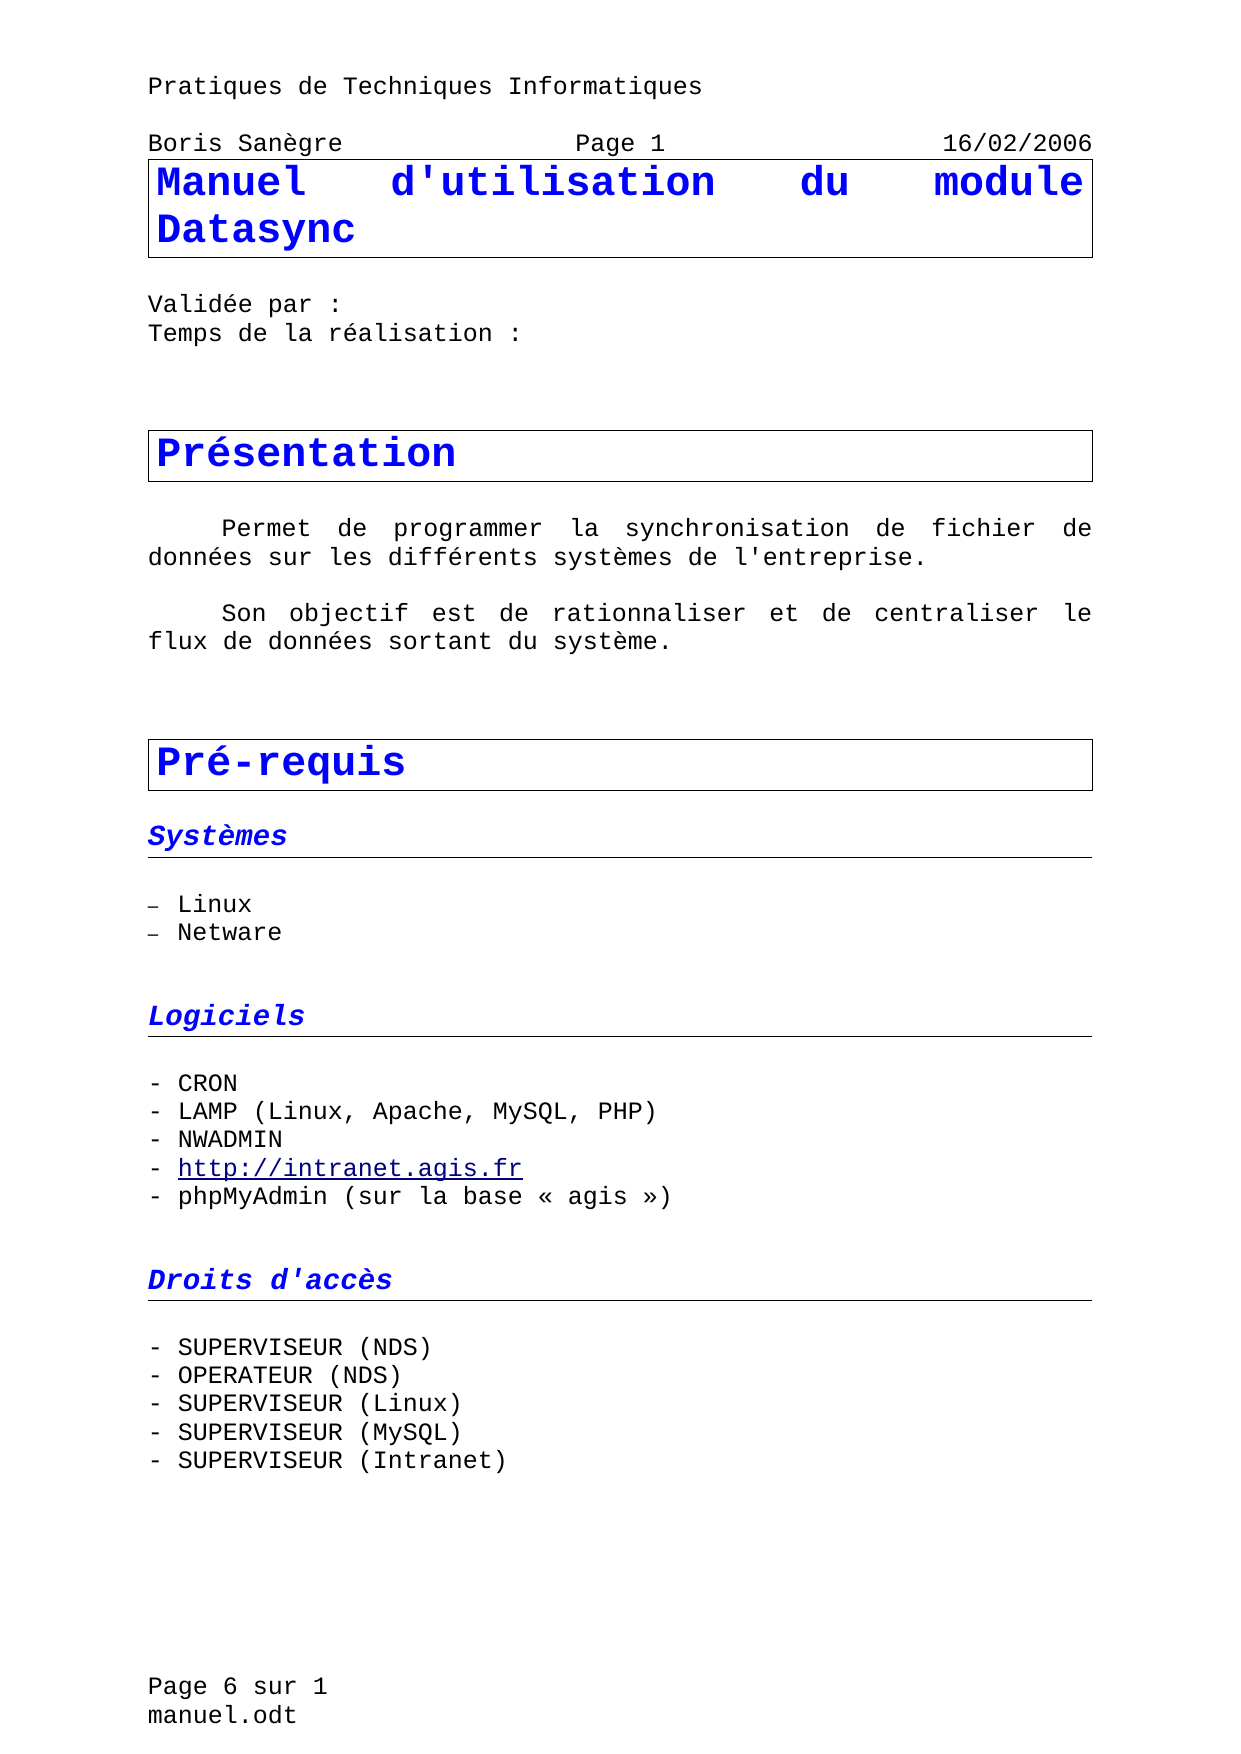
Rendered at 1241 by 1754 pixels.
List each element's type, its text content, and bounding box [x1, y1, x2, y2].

text - SUPERVISEUR (MySQL) [148, 1419, 1092, 1448]
text Temps de la réalisation : [148, 320, 1092, 348]
subtitle Systèmes [148, 822, 1092, 857]
text Validée par : [148, 292, 1092, 320]
text - CRON [148, 1071, 1092, 1099]
text Son objectif est de rationnaliser et de centraliser le flux de données sortant du système. [148, 601, 1092, 657]
text - LAMP (Linux, Apache, MySQL, PHP) [148, 1099, 1092, 1127]
text - SUPERVISEUR (Linux) [148, 1391, 1092, 1419]
text - phpMyAdmin (sur la base « agis ») [148, 1183, 1092, 1212]
text - SUPERVISEUR (NDS) [148, 1335, 1092, 1363]
text - NWADMIN [148, 1127, 1092, 1155]
text - SUPERVISEUR (Intranet) [148, 1448, 1092, 1476]
subtitle Pré-requis [149, 740, 1092, 790]
list Netware [148, 919, 1092, 948]
subtitle Manuel d'utilisation du module Datasync [149, 160, 1092, 257]
text Permet de programmer la synchronisation de fichier de données sur les différents systèmes de l'entreprise. [148, 516, 1092, 572]
subtitle Logiciels [148, 1001, 1092, 1036]
text - OPERATEUR (NDS) [148, 1363, 1092, 1391]
subtitle Droits d'accès [148, 1265, 1092, 1300]
subtitle Présentation [149, 431, 1092, 481]
text - http://intranet.agis.fr [148, 1155, 1092, 1183]
list Linux [148, 891, 1092, 919]
